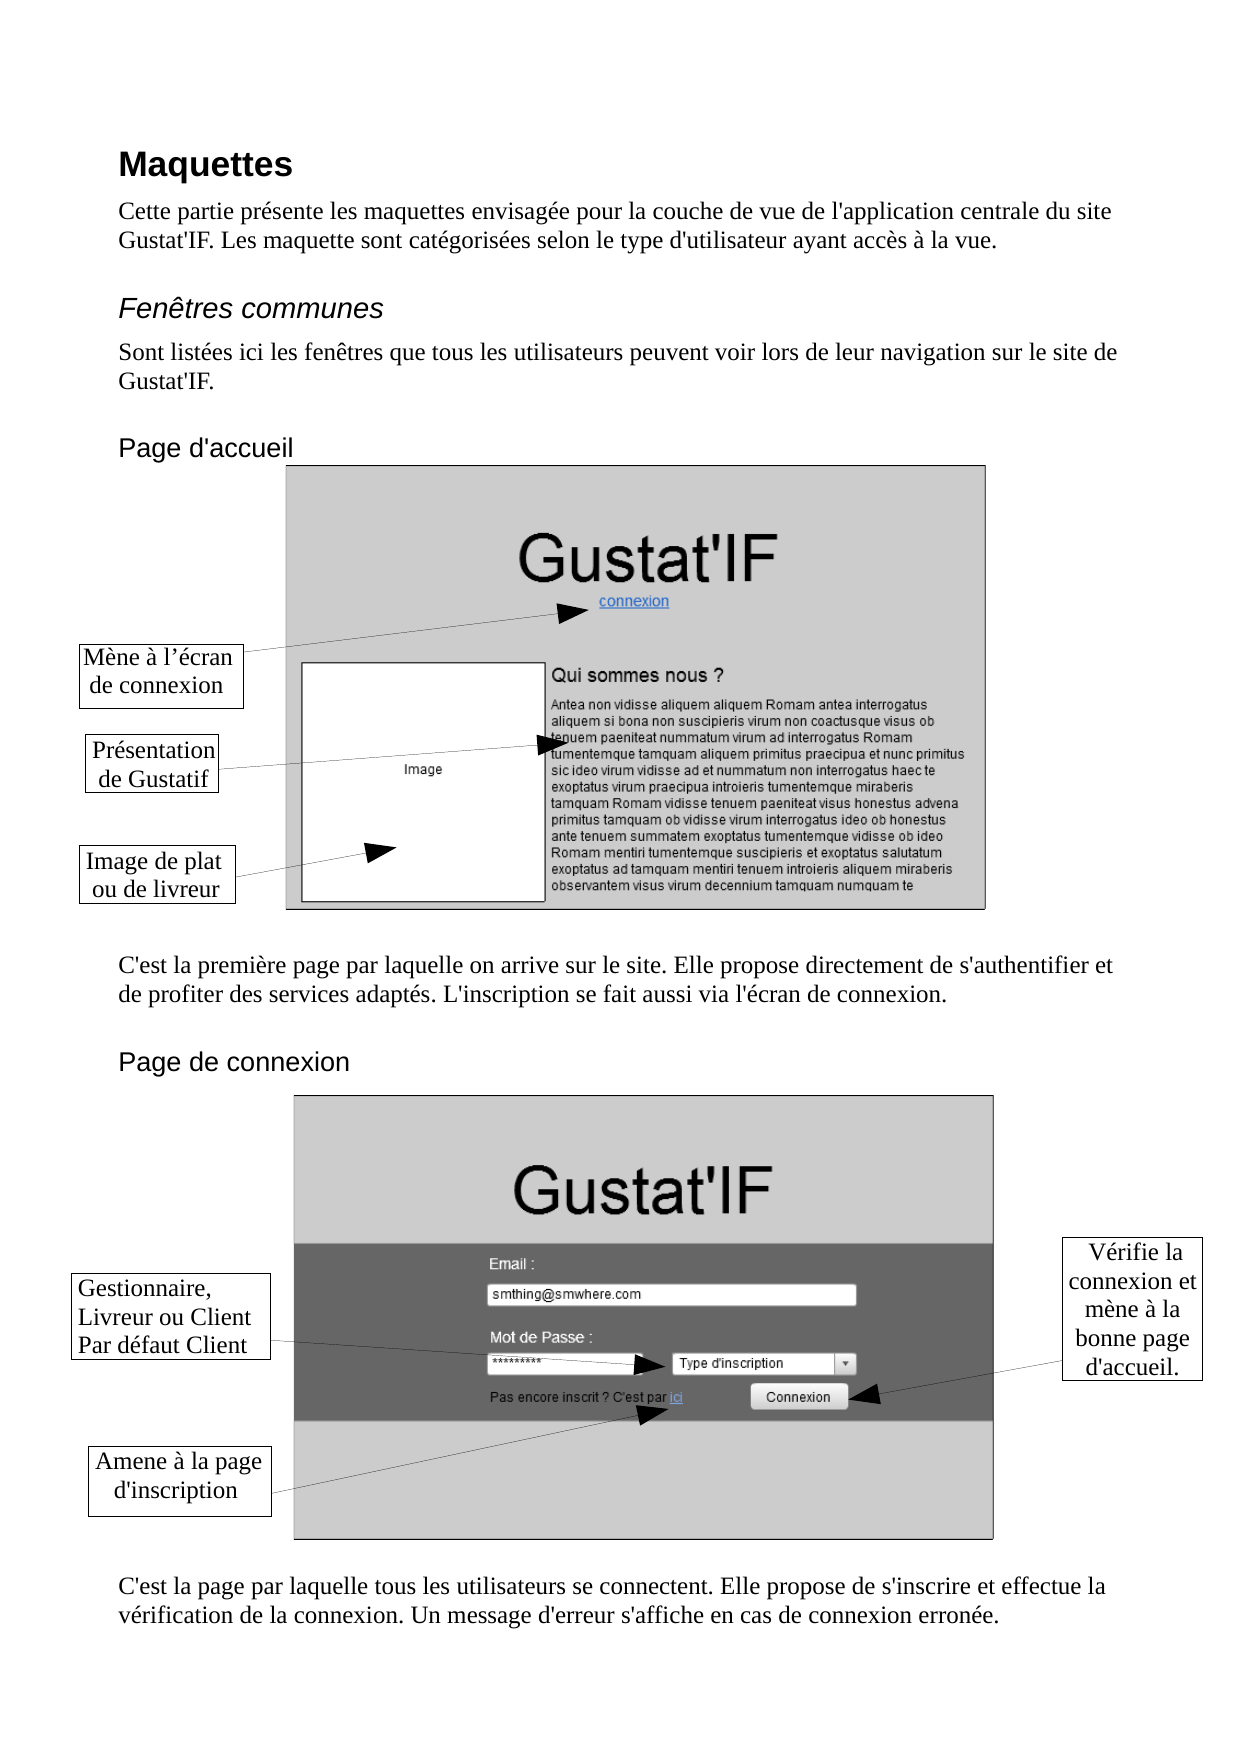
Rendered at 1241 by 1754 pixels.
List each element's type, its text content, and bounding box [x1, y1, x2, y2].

text Cette partie présente les maquettes envisagée pour la couche de vue de l'application centrale du site Gustat'IF. Les maquette sont catégorisées selon le type d'utilisateur ayant accès à la vue. [118, 196, 1122, 254]
picture [285, 465, 986, 910]
text Sont listées ici les fenêtres que tous les utilisateurs peuvent voir lors de leur navigation sur le site de Gustat'IF. [118, 337, 1122, 395]
subtitle Page de connexion [118, 1046, 1122, 1077]
text C'est la page par laquelle tous les utilisateurs se connectent. Elle propose de s'inscrire et effectue la vérification de la connexion. Un message d'erreur s'affiche en cas de connexion erronée. [118, 1571, 1122, 1629]
picture [293, 1095, 994, 1540]
text C'est la première page par laquelle on arrive sur le site. Elle propose directement de s'authentifier et de profiter des services adaptés. L'inscription se fait aussi via l'écran de connexion. [118, 951, 1122, 1008]
subtitle Fenêtres communes [118, 291, 1122, 325]
subtitle Page d'accueil [118, 432, 1122, 464]
subtitle Maquettes [118, 143, 1122, 184]
